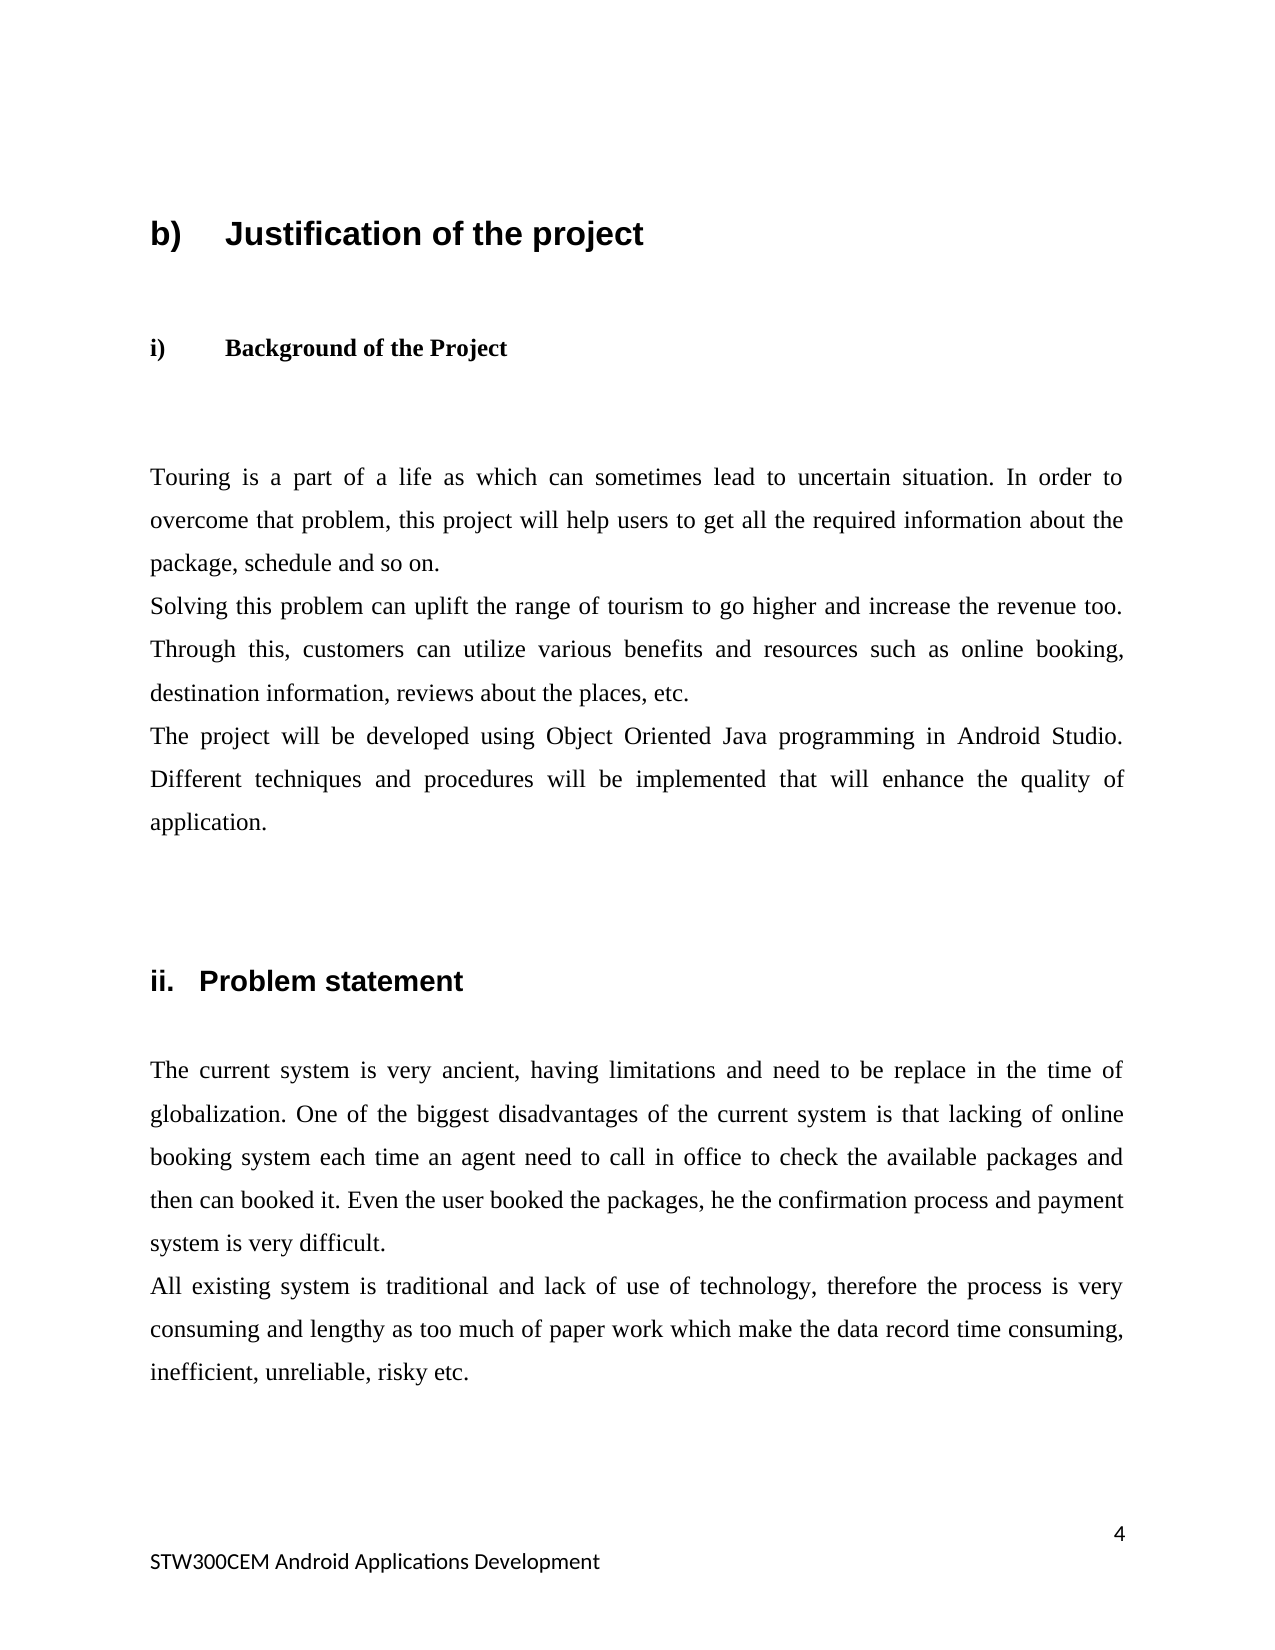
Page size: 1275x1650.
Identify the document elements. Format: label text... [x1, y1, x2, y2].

text Solving this problem can uplift the range of tourism to go higher and increase the revenue too. Through this, customers can utilize various benefits and resources such as online booking, destination information, reviews about the places, etc. [150, 591, 1125, 706]
text Touring is a part of a life as which can sometimes lead to uncertain situation. In order to overcome that problem, this project will help users to get all the required information about the package, schedule and so on. [150, 462, 1125, 577]
text The current system is very ancient, having limitations and need to be replace in the time of globalization. One of the biggest disadvantages of the current system is that lacking of online booking system each time an agent need to call in office to check the available packages and then can booked it. Even the user booked the packages, he the confirmation process and payment system is very difficult. [150, 1056, 1125, 1257]
subtitle i) Background of the Project [150, 333, 1125, 361]
text All existing system is traditional and lack of use of technology, therefore the process is very consuming and lengthy as too much of paper work which make the data record time consuming, inefficient, unreliable, risky etc. [150, 1271, 1125, 1386]
subtitle b) Justification of the project [150, 214, 1125, 253]
subtitle ii. Problem statement [150, 964, 1125, 998]
text The project will be developed using Object Oriented Java programming in Android Studio. Different techniques and procedures will be implemented that will enhance the quality of application. [150, 721, 1125, 836]
